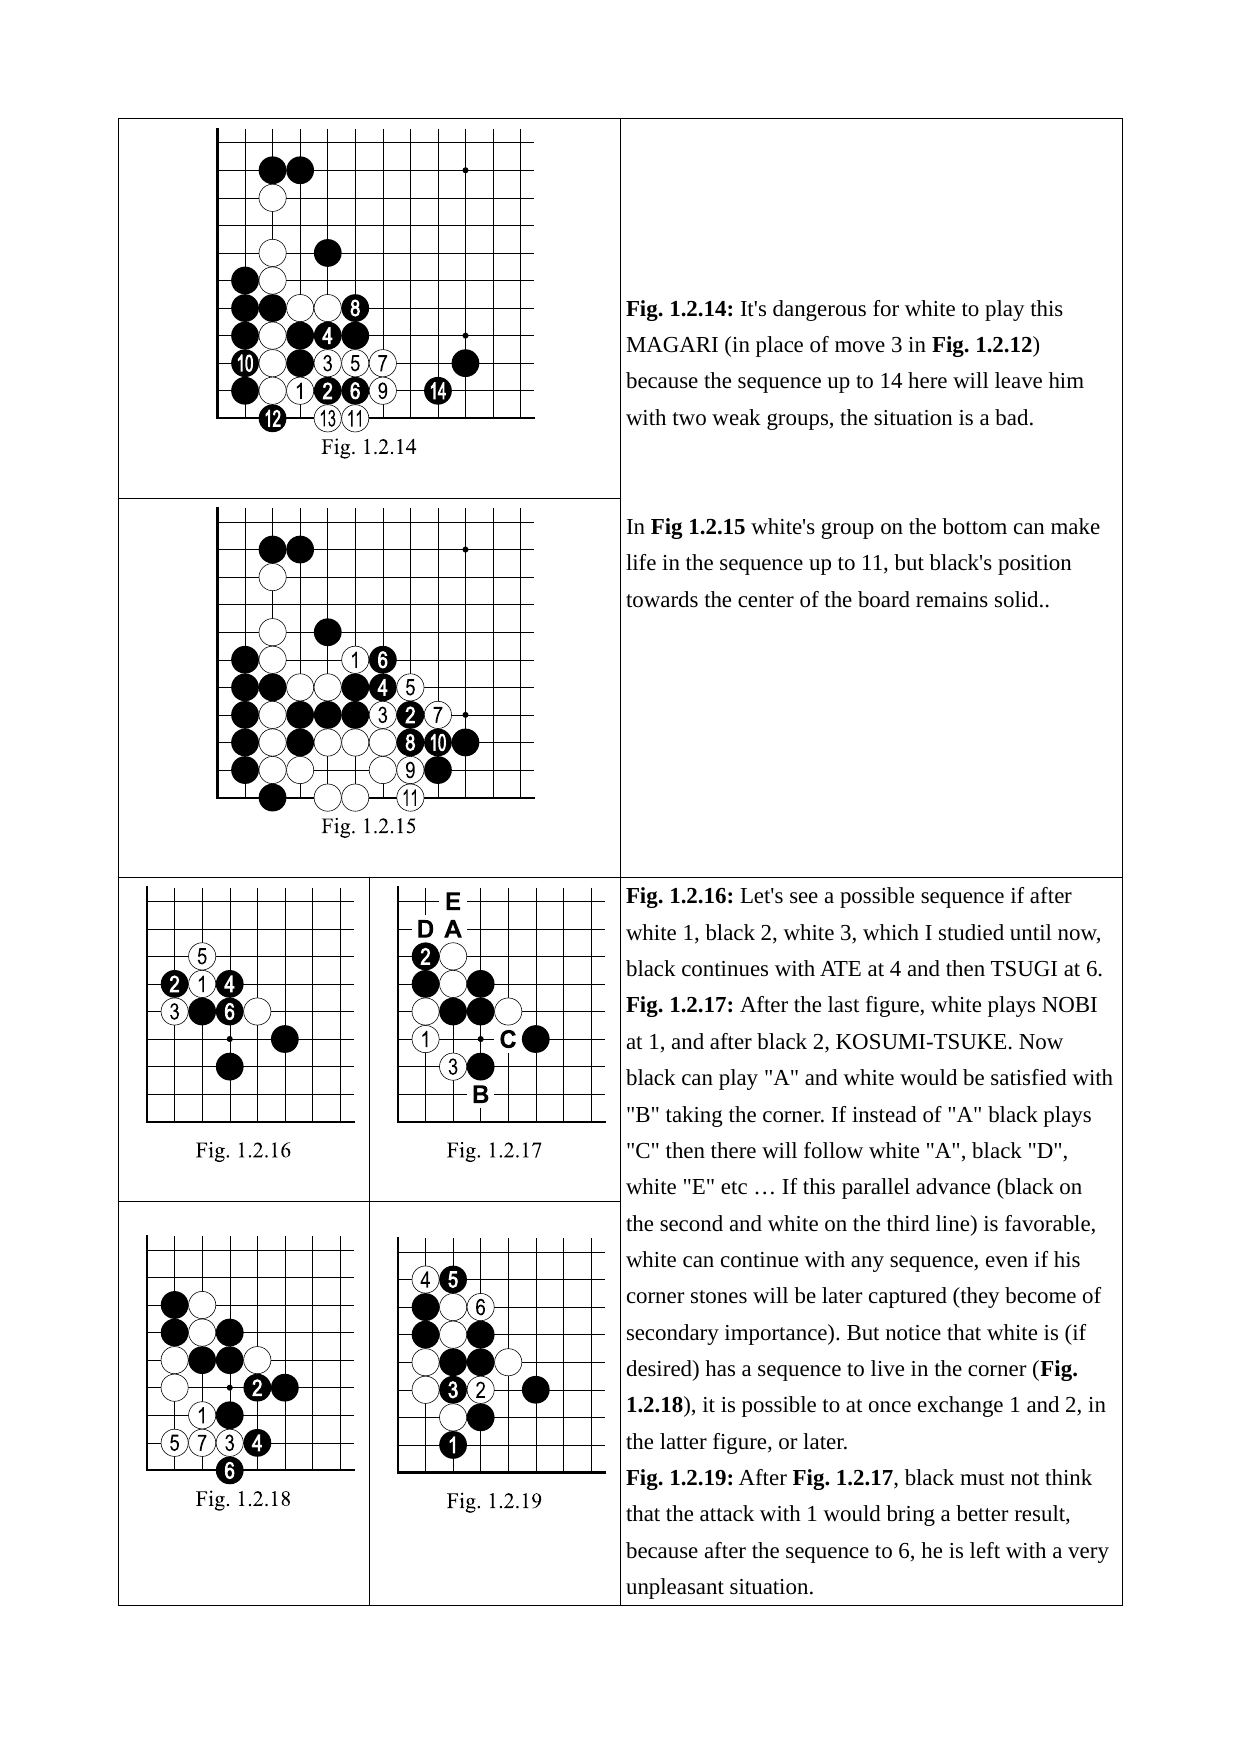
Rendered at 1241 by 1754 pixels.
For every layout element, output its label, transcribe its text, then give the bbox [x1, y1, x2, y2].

table_cell [370, 878, 620, 1201]
table_header [119, 119, 620, 497]
table_cell [119, 499, 620, 877]
table_header Fig. 1.2.14: It's dangerous for white to play this MAGARI (in place of move 3 in Fig. 1.2.12) because the sequence up to 14 here will leave him with two weak groups, the situation is a bad. In Fig 1.2.15 white's group on the bottom can make life in the sequence up to 11, but black's position towards the center of the board remains solid.. [621, 119, 1122, 877]
table_cell Fig. 1.2.16: Let's see a possible sequence if after white 1, black 2, white 3, which I studied until now, black continues with ATE at 4 and then TSUGI at 6. Fig. 1.2.17: After the last figure, white plays NOBI at 1, and after black 2, KOSUMI-TSUKE. Now black can play "A" and white would be satisfied with "B" taking the corner. If instead of "A" black plays "C" then there will follow white "A", black "D", white "E" etc … If this parallel advance (black on the second and white on the third line) is favorable, white can continue with any sequence, even if his corner stones will be later captured (they become of secondary importance). But notice that white is (if desired) has a sequence to live in the corner (Fig. 1.2.18), it is possible to at once exchange 1 and 2, in the latter figure, or later. Fig. 1.2.19: After Fig. 1.2.17, black must not think that the attack with 1 would bring a better result, because after the sequence to 6, he is left with a very unpleasant situation. [621, 878, 1122, 1605]
table_cell [119, 878, 369, 1201]
table_cell [370, 1202, 620, 1605]
table_cell [119, 1202, 369, 1605]
